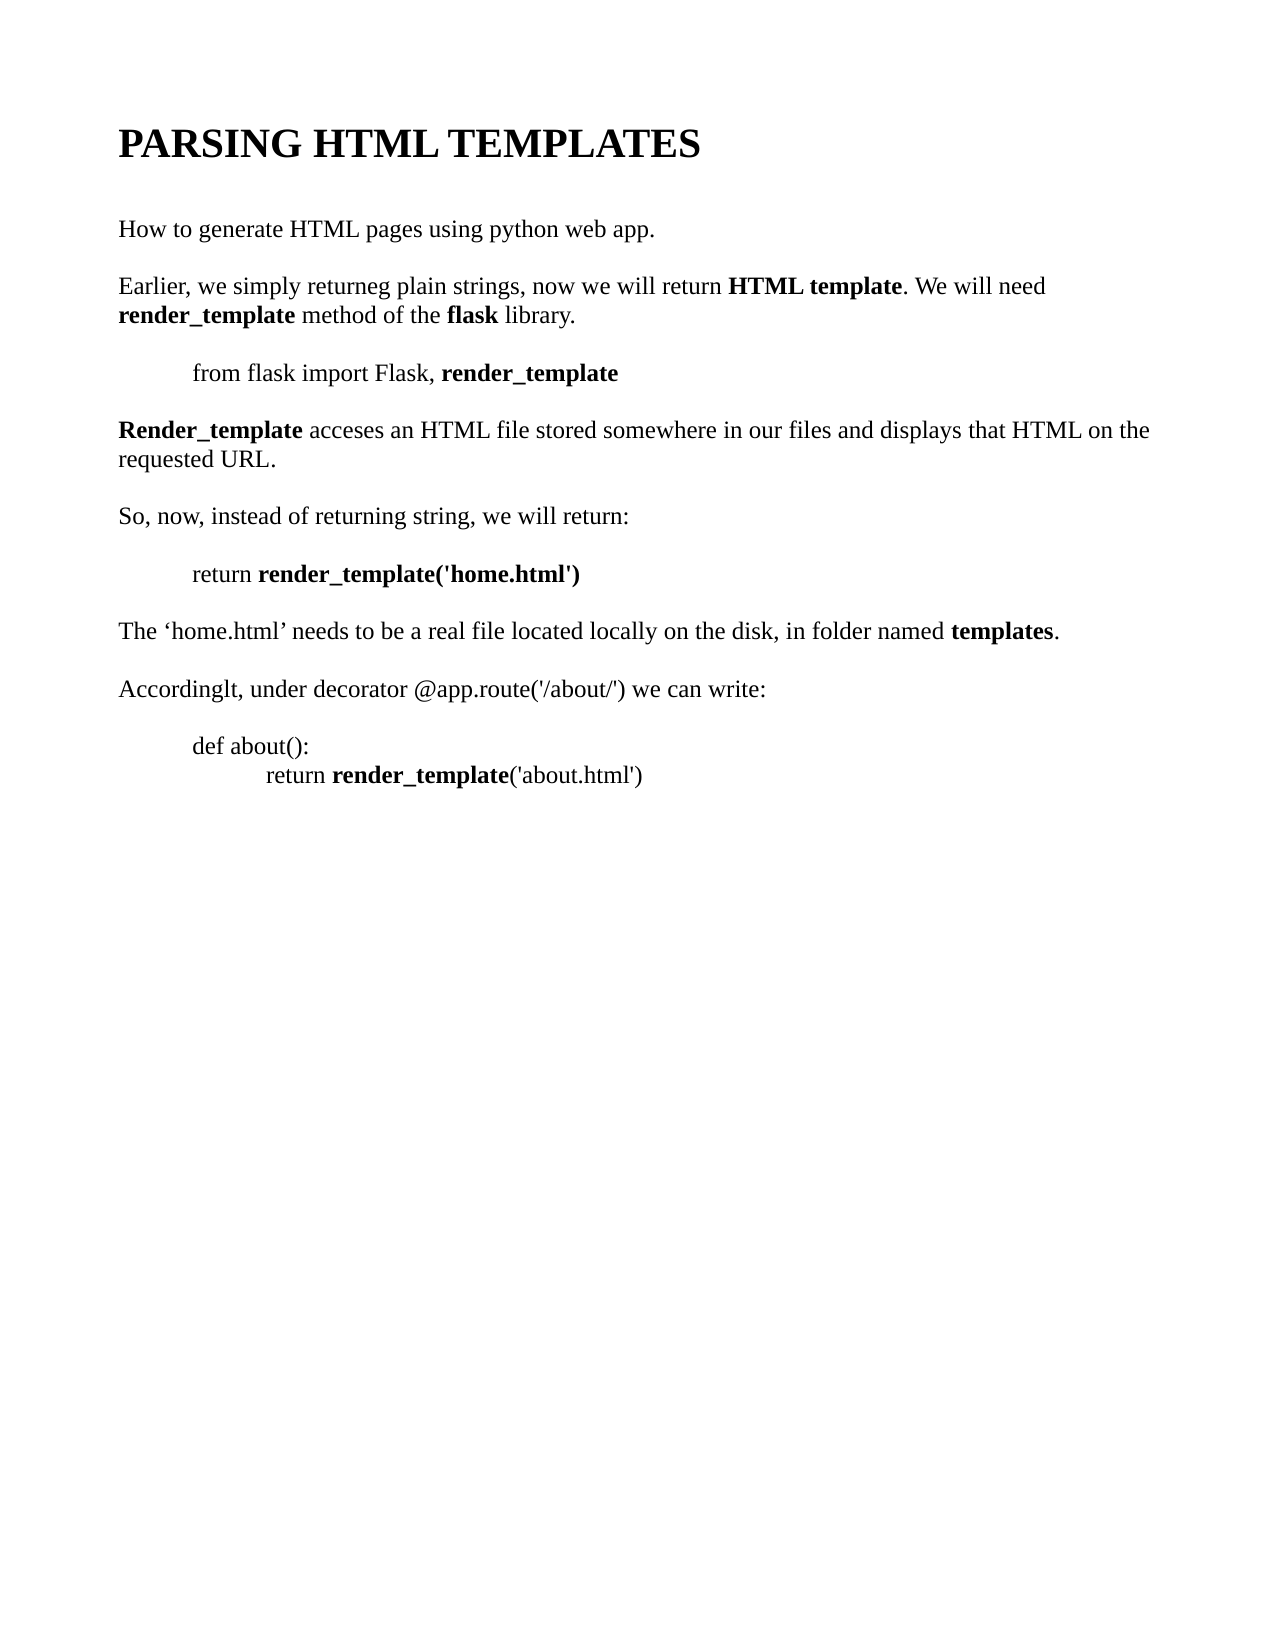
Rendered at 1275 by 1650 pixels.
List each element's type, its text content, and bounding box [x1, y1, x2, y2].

text return render_template('about.html') [118, 760, 1157, 789]
text def about(): [118, 731, 1157, 760]
text PARSING HTML TEMPLATES [118, 118, 1157, 166]
text So, now, instead of returning string, we will return: [118, 501, 1157, 530]
text How to generate HTML pages using python web app. [118, 214, 1157, 243]
text Earlier, we simply returneg plain strings, now we will return HTML template. We will need render_template method of the flask library. [118, 271, 1157, 329]
text The ‘home.html’ needs to be a real file located locally on the disk, in folder named templates. [118, 616, 1157, 645]
text from flask import Flask, render_template [118, 358, 1157, 386]
text Accordinglt, under decorator @app.route('/about/') we can write: [118, 674, 1157, 703]
text Render_template acceses an HTML file stored somewhere in our files and displays that HTML on the requested URL. [118, 415, 1157, 473]
text return render_template('home.html') [118, 559, 1157, 588]
